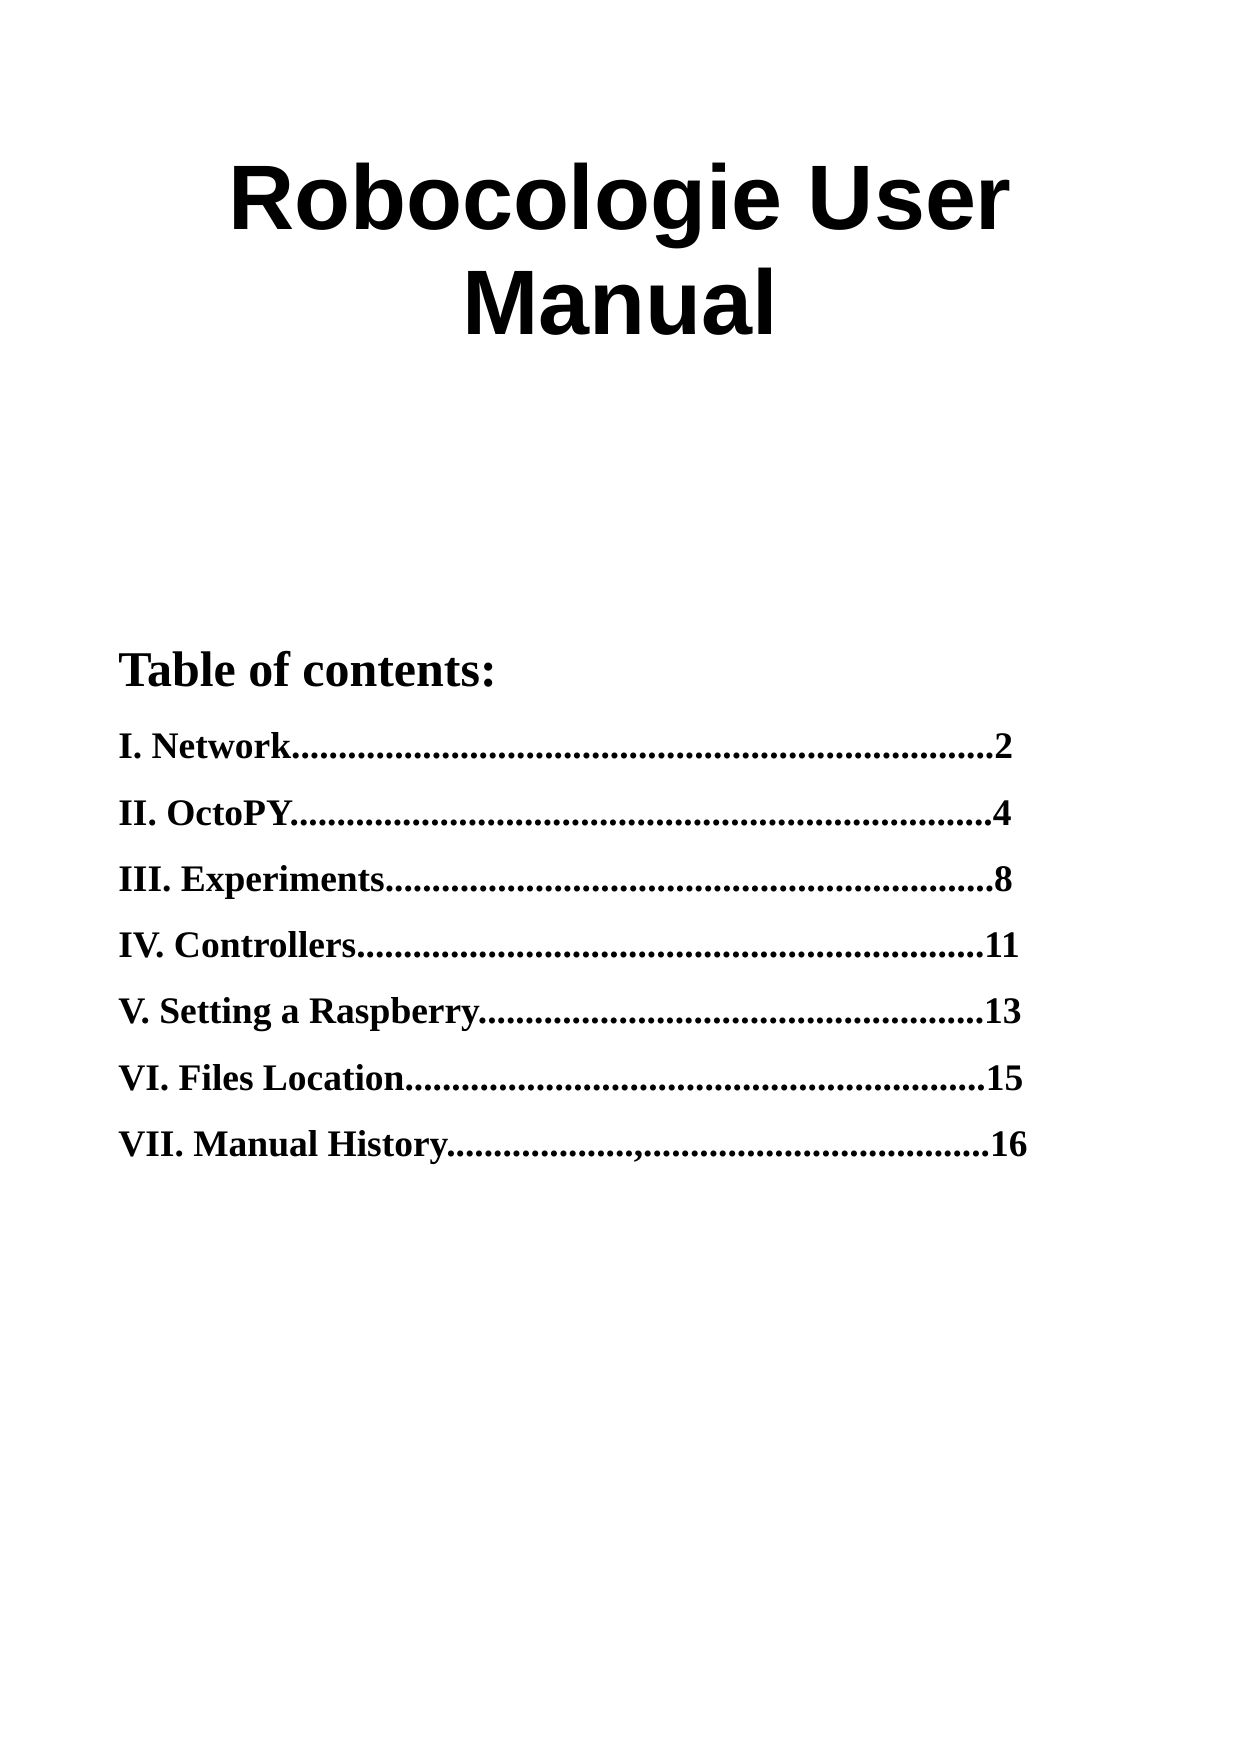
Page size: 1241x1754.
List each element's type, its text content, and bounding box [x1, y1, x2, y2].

title Robocologie User Manual [118, 143, 1122, 354]
text VII. Manual History....................,.....................................16 [118, 1121, 1122, 1164]
text V. Setting a Raspberry......................................................13 [118, 989, 1122, 1032]
text Table of contents: [118, 640, 1122, 698]
text II. OctoPY...........................................................................4 [118, 790, 1122, 833]
text IV. Controllers...................................................................11 [118, 922, 1122, 966]
text VI. Files Location..............................................................15 [118, 1055, 1122, 1098]
text III. Experiments.................................................................8 [118, 856, 1122, 899]
text I. Network...........................................................................2 [118, 724, 1122, 767]
